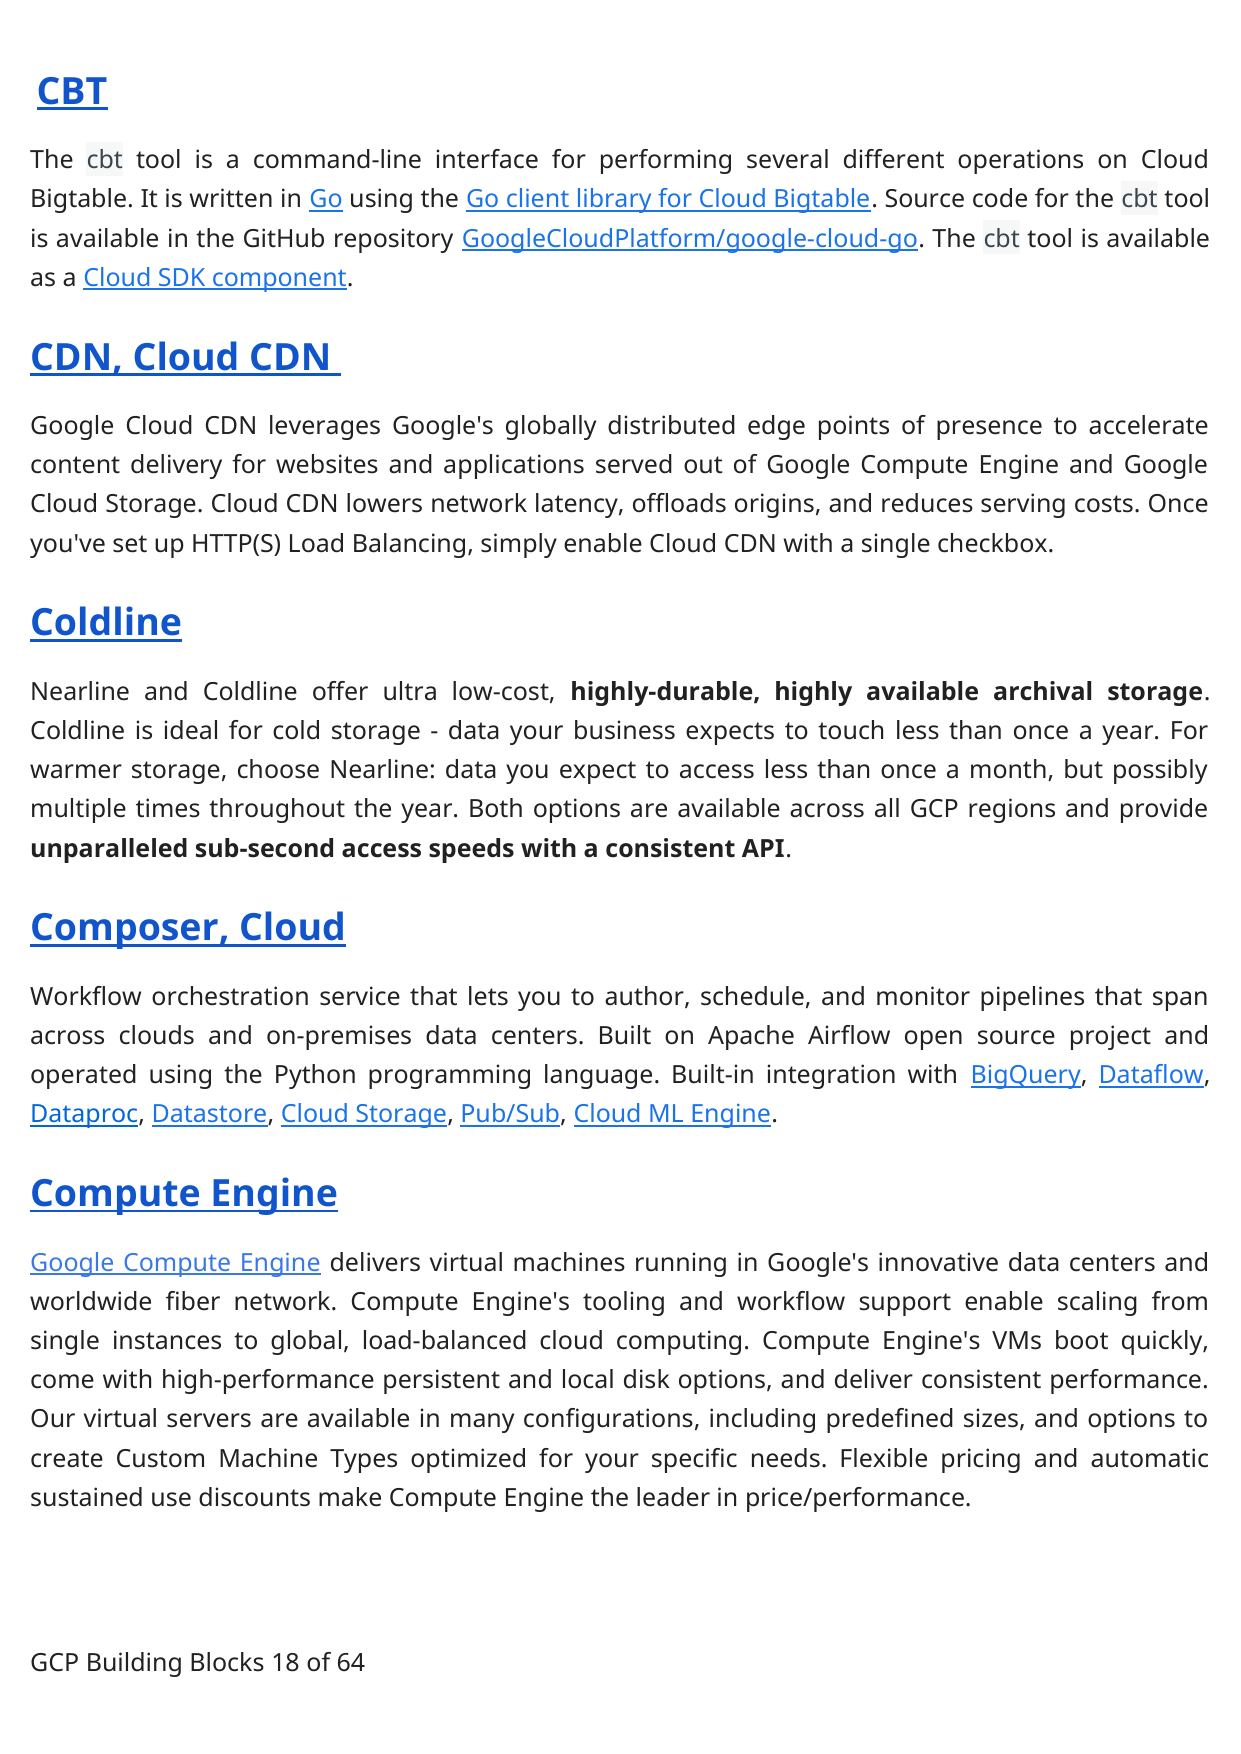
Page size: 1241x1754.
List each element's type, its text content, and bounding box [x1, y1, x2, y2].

subtitle Composer, Cloud [30, 901, 1210, 952]
text Google Cloud CDN leverages Google's globally distributed edge points of presence to accelerate content delivery for websites and applications served out of Google Compute Engine and Google Cloud Storage. Cloud CDN lowers network latency, offloads origins, and reduces serving costs. Once you've set up HTTP(S) Load Balancing, simply enable Cloud CDN with a single checkbox. [30, 408, 1210, 559]
subtitle CDN, Cloud CDN [30, 330, 1210, 381]
text Nearline and Coldline offer ultra low-cost, highly-durable, highly available archival storage. Coldline is ideal for cold storage - data your business expects to touch less than once a year. For warmer storage, choose Nearline: data you expect to access less than once a month, but possibly multiple times throughout the year. Both options are available across all GCP regions and provide unparalleled sub-second access speeds with a consistent API. [30, 674, 1210, 864]
text The cbt tool is a command-line interface for performing several different operations on Cloud Bigtable. It is written in Go using the Go client library for Cloud Bigtable. Source code for the cbt tool is available in the GitHub repository GoogleCloudPlatform/google-cloud-go. The cbt tool is available as a Cloud SDK component. [30, 142, 1210, 293]
text Google Compute Engine delivers virtual machines running in Google's innovative data centers and worldwide fiber network. Compute Engine's tooling and workflow support enable scaling from single instances to global, load-balanced cloud computing. Compute Engine's VMs boot quickly, come with high-performance persistent and local disk options, and deliver consistent performance. Our virtual servers are available in many configurations, including predefined sizes, and options to create Custom Machine Types optimized for your specific needs. Flexible pricing and automatic sustained use discounts make Compute Engine the leader in price/performance. [30, 1244, 1210, 1513]
subtitle Compute Engine [30, 1167, 1210, 1218]
text Workflow orchestration service that lets you to author, schedule, and monitor pipelines that span across clouds and on-premises data centers. Built on Apache Airflow open source project and operated using the Python programming language. Built-in integration with BigQuery, Dataflow, Dataproc, Datastore, Cloud Storage, Pub/Sub, Cloud ML Engine. [30, 979, 1210, 1130]
subtitle Coldline [30, 596, 1210, 647]
subtitle CBT [30, 64, 1210, 115]
